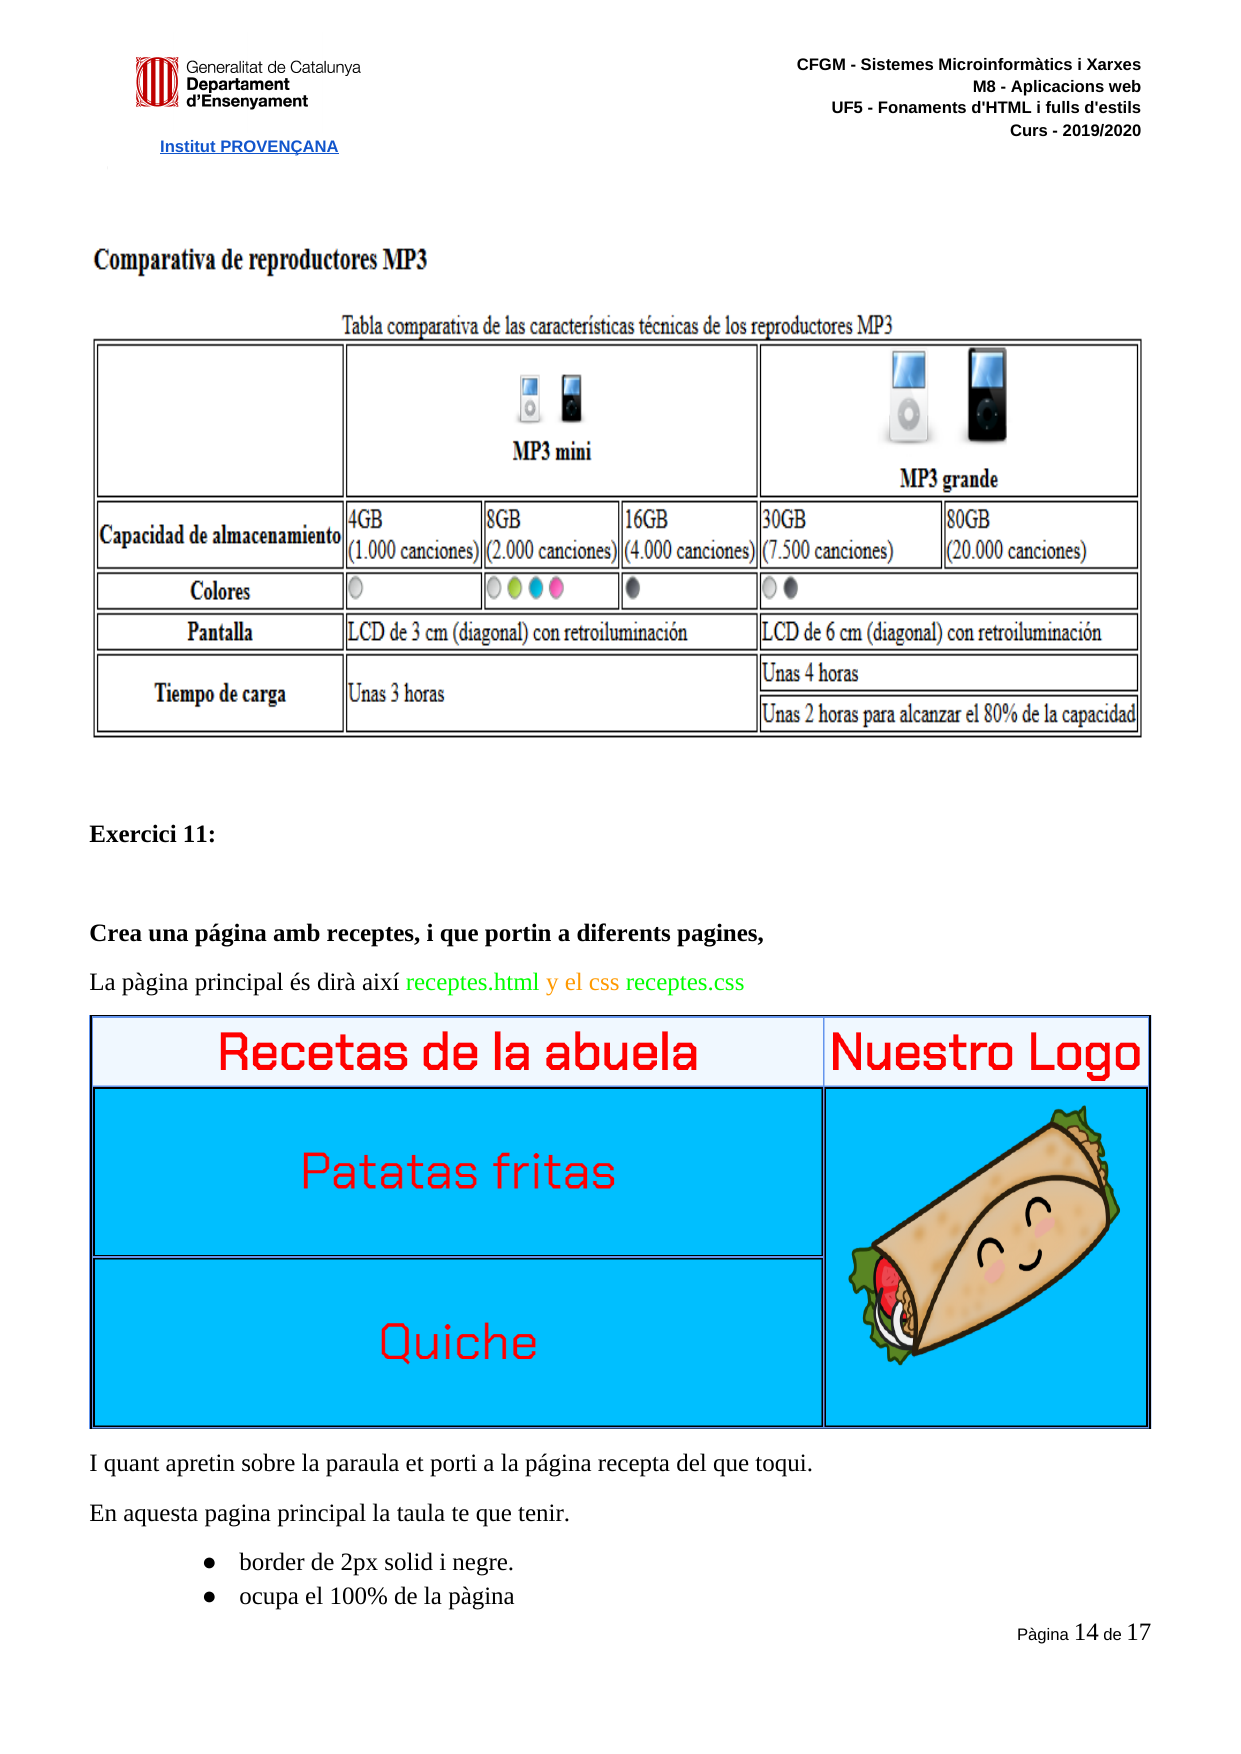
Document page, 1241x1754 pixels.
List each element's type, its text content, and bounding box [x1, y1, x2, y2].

picture [99, 32, 397, 133]
list ocupa el 100% de la pàgina [202, 1581, 1151, 1610]
text Exercici 11: [89, 819, 1151, 848]
list border de 2px solid i negre. [202, 1547, 1151, 1575]
text I quant apretin sobre la paraula et porti a la página recepta del que toqui. [89, 1448, 1151, 1477]
picture [89, 228, 1152, 765]
picture [89, 1015, 1152, 1429]
text En aquesta pagina principal la taula te que tenir. [89, 1498, 1151, 1526]
text Crea una página amb receptes, i que portin a diferents pagines, [89, 918, 1151, 946]
text La pàgina principal és dirà així receptes.html y el css receptes.css [89, 967, 1151, 995]
